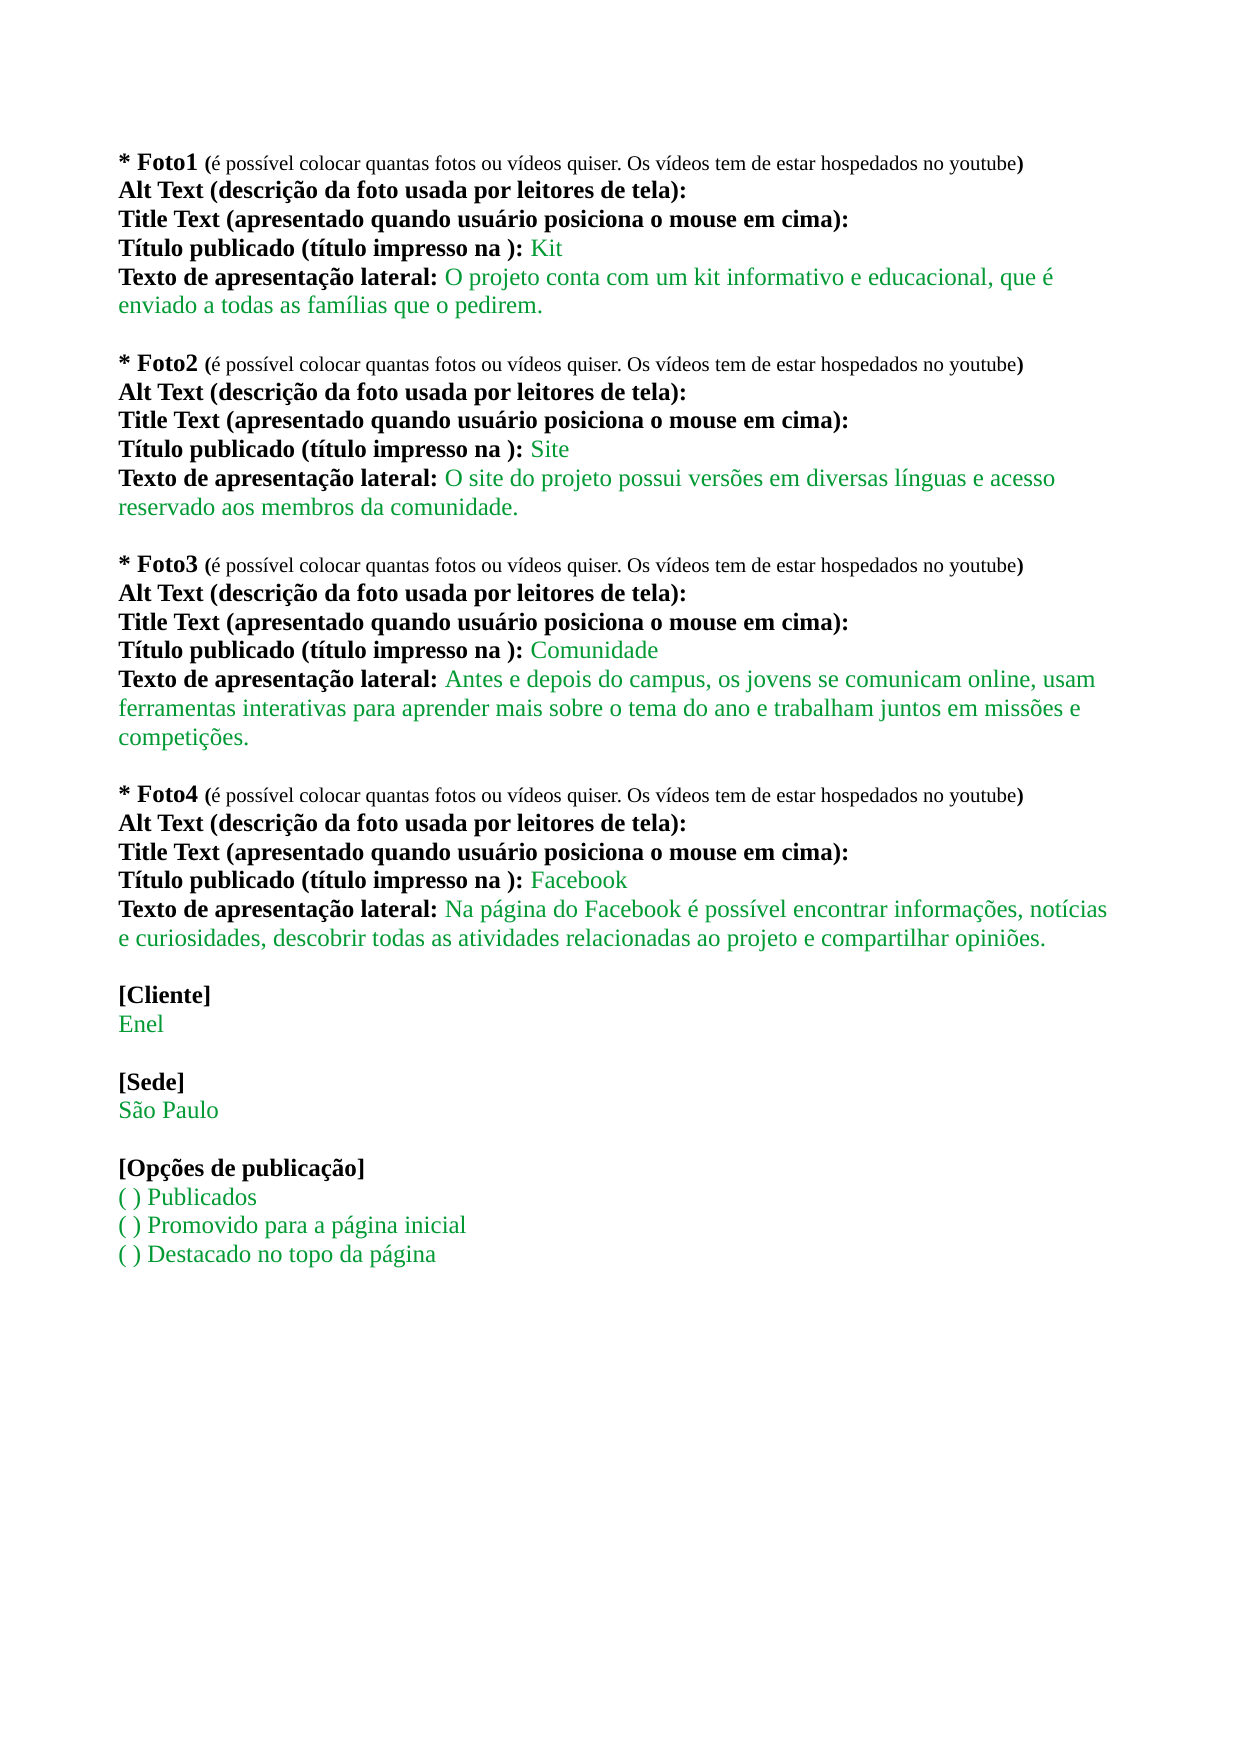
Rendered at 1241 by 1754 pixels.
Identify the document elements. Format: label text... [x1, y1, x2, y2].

text ( ) Promovido para a página inicial [118, 1211, 1122, 1239]
text [Sede] [118, 1067, 1122, 1096]
text ( ) Destacado no topo da página [118, 1239, 1122, 1268]
text Title Text (apresentado quando usuário posiciona o mouse em cima): [118, 204, 1122, 233]
text São Paulo [118, 1096, 1122, 1124]
text Enel [118, 1009, 1122, 1038]
text Texto de apresentação lateral: O site do projeto possui versões em diversas línguas e acesso reservado aos membros da comunidade. [118, 463, 1122, 521]
text [Cliente] [118, 981, 1122, 1009]
text Título publicado (título impresso na ): Kit [118, 233, 1122, 262]
text Alt Text (descrição da foto usada por leitores de tela): [118, 176, 1122, 204]
text * Foto4 (é possível colocar quantas fotos ou vídeos quiser. Os vídeos tem de estar hospedados no youtube) [118, 779, 1122, 808]
text Alt Text (descrição da foto usada por leitores de tela): [118, 377, 1122, 406]
text Texto de apresentação lateral: Na página do Facebook é possível encontrar informações, notícias e curiosidades, descobrir todas as atividades relacionadas ao projeto e compartilhar opiniões. [118, 894, 1122, 952]
text Title Text (apresentado quando usuário posiciona o mouse em cima): [118, 406, 1122, 434]
text Title Text (apresentado quando usuário posiciona o mouse em cima): [118, 837, 1122, 866]
text * Foto1 (é possível colocar quantas fotos ou vídeos quiser. Os vídeos tem de estar hospedados no youtube) [118, 147, 1122, 176]
text Título publicado (título impresso na ): Comunidade [118, 636, 1122, 664]
text [Opções de publicação] [118, 1153, 1122, 1182]
text Alt Text (descrição da foto usada por leitores de tela): [118, 578, 1122, 607]
text * Foto3 (é possível colocar quantas fotos ou vídeos quiser. Os vídeos tem de estar hospedados no youtube) [118, 549, 1122, 578]
text Texto de apresentação lateral: O projeto conta com um kit informativo e educacional, que é enviado a todas as famílias que o pedirem. [118, 262, 1122, 319]
text Título publicado (título impresso na ): Facebook [118, 866, 1122, 894]
text Title Text (apresentado quando usuário posiciona o mouse em cima): [118, 607, 1122, 636]
text * Foto2 (é possível colocar quantas fotos ou vídeos quiser. Os vídeos tem de estar hospedados no youtube) [118, 348, 1122, 377]
text Título publicado (título impresso na ): Site [118, 434, 1122, 463]
text Texto de apresentação lateral: Antes e depois do campus, os jovens se comunicam online, usam ferramentas interativas para aprender mais sobre o tema do ano e trabalham juntos em missões e competições. [118, 664, 1122, 751]
text ( ) Publicados [118, 1182, 1122, 1211]
text Alt Text (descrição da foto usada por leitores de tela): [118, 808, 1122, 837]
